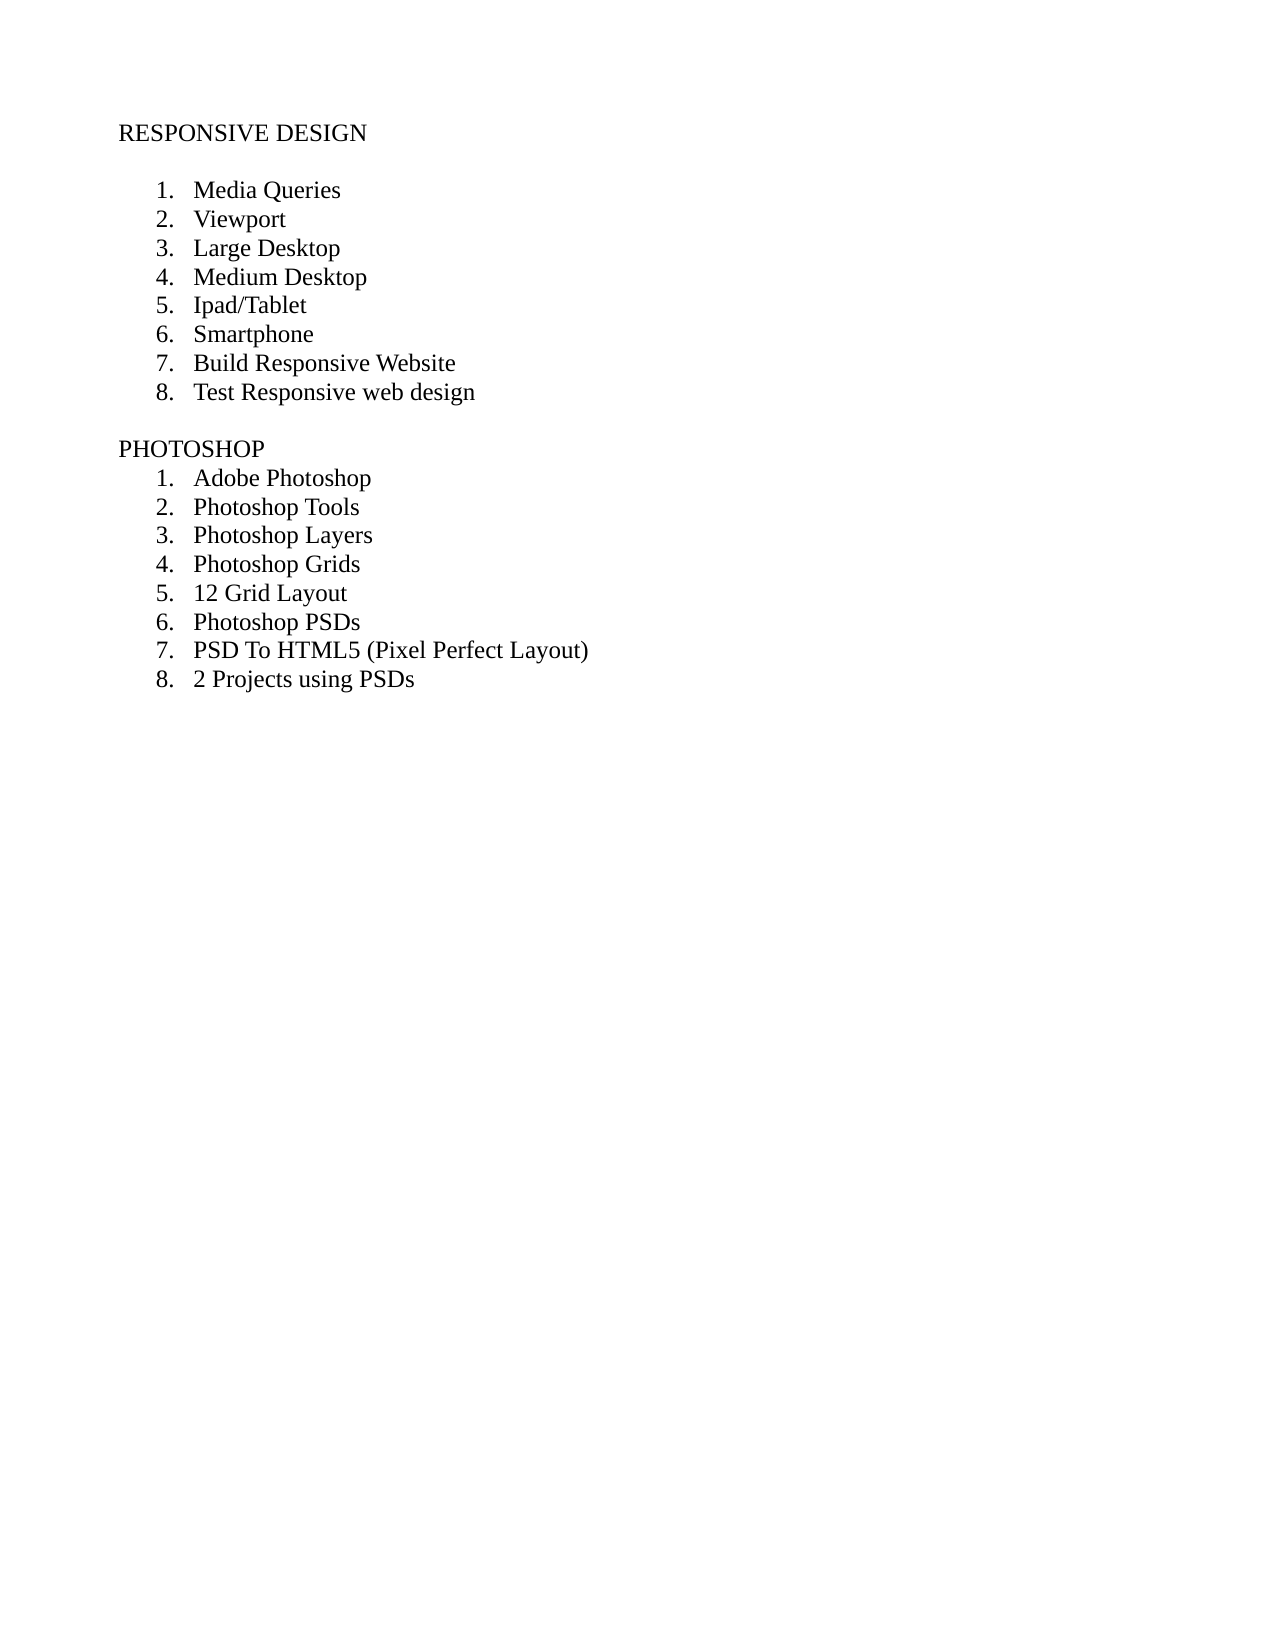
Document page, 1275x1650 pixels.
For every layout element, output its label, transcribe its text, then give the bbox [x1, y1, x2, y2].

list Test Responsive web design [156, 377, 1157, 406]
list Photoshop PSDs [156, 607, 1157, 636]
list Large Desktop [156, 233, 1157, 262]
list Build Responsive Website [156, 348, 1157, 377]
list PSD To HTML5 (Pixel Perfect Layout) [156, 636, 1157, 664]
list Ipad/Tablet [156, 291, 1157, 319]
list Adobe Photoshop [156, 463, 1157, 492]
list 2 Projects using PSDs [156, 664, 1157, 693]
list Medium Desktop [156, 262, 1157, 291]
list Media Queries [156, 176, 1157, 204]
text PHOTOSHOP [118, 434, 1157, 463]
list Photoshop Tools [156, 492, 1157, 521]
list Viewport [156, 204, 1157, 233]
list 12 Grid Layout [156, 578, 1157, 607]
text RESPONSIVE DESIGN [118, 118, 1157, 147]
list Photoshop Grids [156, 549, 1157, 578]
list Smartphone [156, 319, 1157, 348]
list Photoshop Layers [156, 521, 1157, 549]
